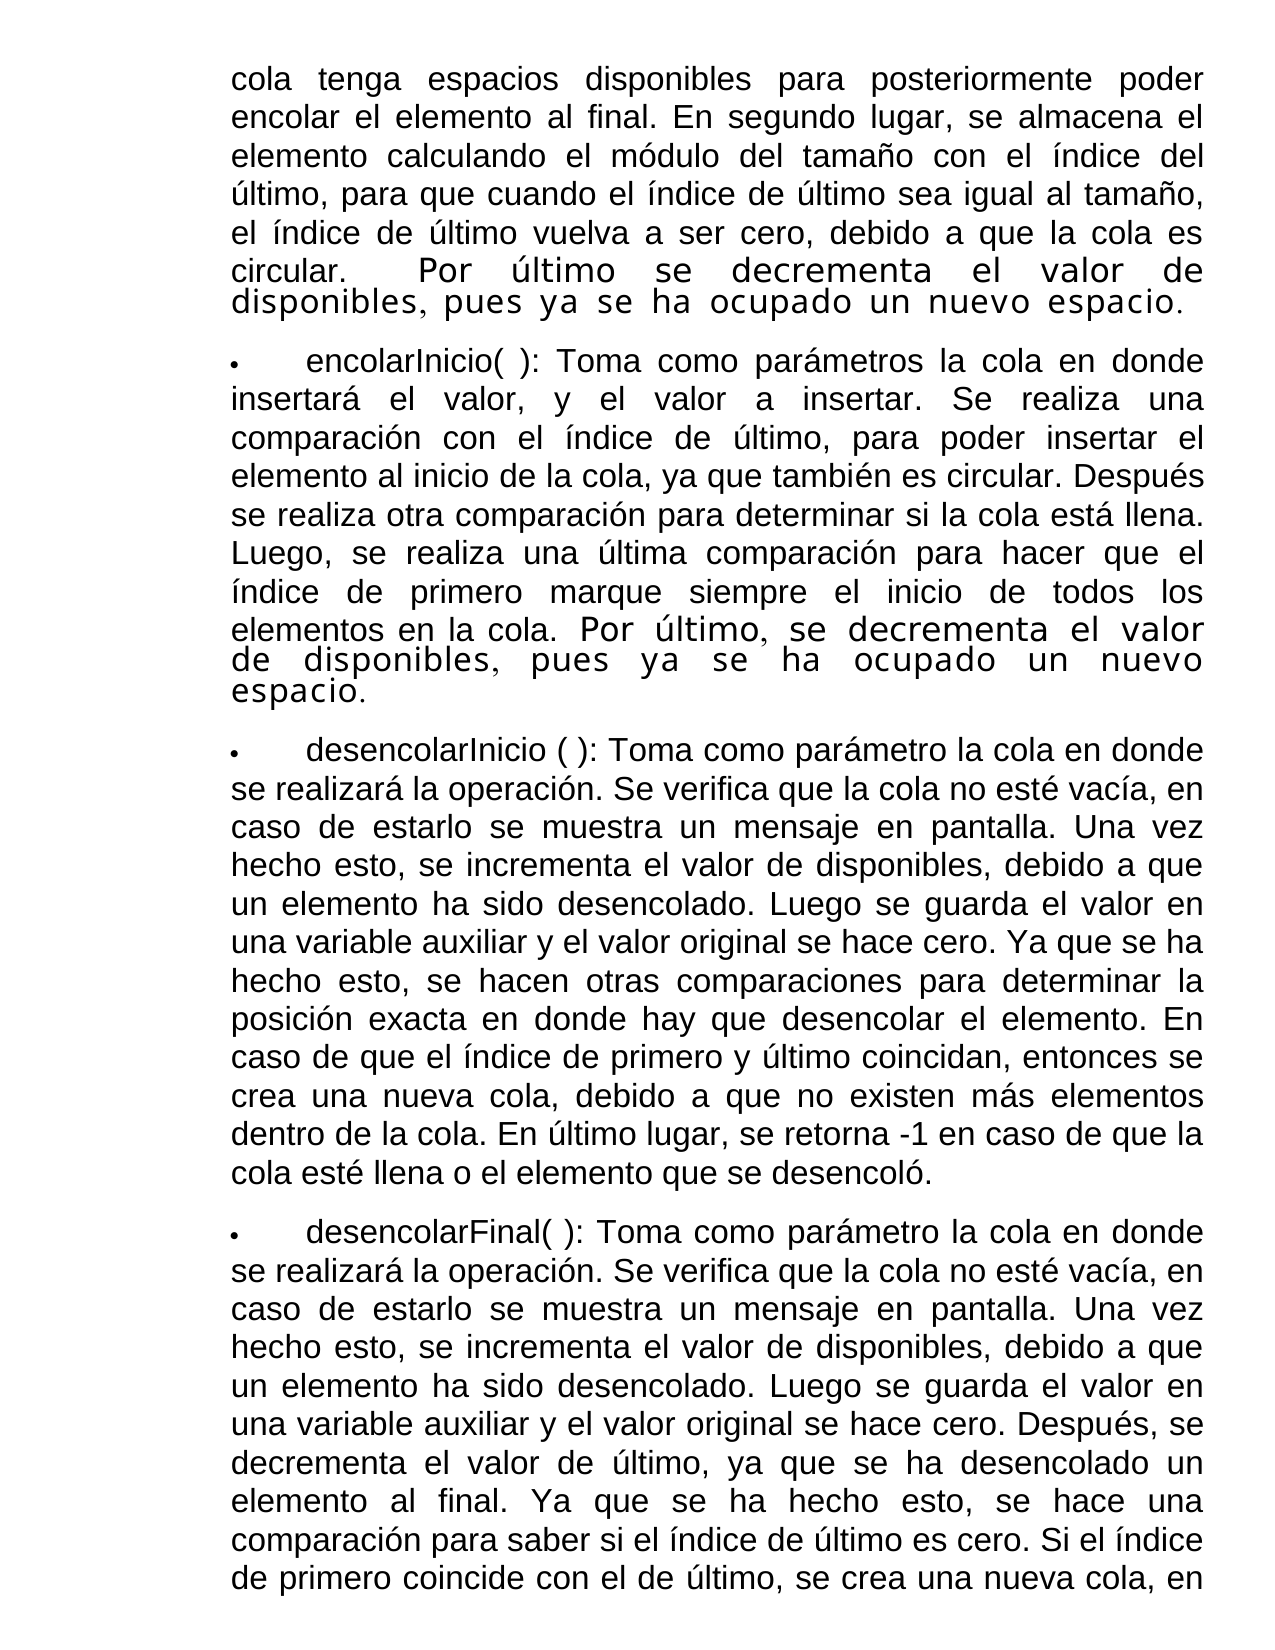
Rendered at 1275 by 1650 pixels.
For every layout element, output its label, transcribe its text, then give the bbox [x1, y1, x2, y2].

list encolarInicio( ): Toma como parámetros la cola en donde insertará el valor, y el valor a insertar. Se realiza una comparación con el índice de último, para poder insertar el elemento al inicio de la cola, ya que también es circular. Después se realiza otra comparación para determinar si la cola está llena. Luego, se realiza una última comparación para hacer que el índice de primero marque siempre el inicio de todos los elementos en la cola. Por último, se decrementa el valor de disponibles, pues ya se ha ocupado un nuevo espacio. [231, 341, 1205, 709]
list encolarFinal( ): Toma como parámetros la cola en donde insertará el valor, y el valor a insertar. Primero se verifica que la cola tenga espacios disponibles para posteriormente poder encolar el elemento al final. En segundo lugar, se almacena el elemento calculando el módulo del tamaño con el índice del último, para que cuando el índice de último sea igual al tamaño, el índice de último vuelva a ser cero, debido a que la cola es circular. Por último se decrementa el valor de disponibles, pues ya se ha ocupado un nuevo espacio. [231, 59, 1205, 320]
list desencolarInicio ( ): Toma como parámetro la cola en donde se realizará la operación. Se verifica que la cola no esté vacía, en caso de estarlo se muestra un mensaje en pantalla. Una vez hecho esto, se incrementa el valor de disponibles, debido a que un elemento ha sido desencolado. Luego se guarda el valor en una variable auxiliar y el valor original se hace cero. Ya que se ha hecho esto, se hacen otras comparaciones para determinar la posición exacta en donde hay que desencolar el elemento. En caso de que el índice de primero y último coincidan, entonces se crea una nueva cola, debido a que no existen más elementos dentro de la cola. En último lugar, se retorna -1 en caso de que la cola esté llena o el elemento que se desencoló. [231, 730, 1205, 1191]
list desencolarFinal( ): Toma como parámetro la cola en donde se realizará la operación. Se verifica que la cola no esté vacía, en caso de estarlo se muestra un mensaje en pantalla. Una vez hecho esto, se incrementa el valor de disponibles, debido a que un elemento ha sido desencolado. Luego se guarda el valor en una variable auxiliar y el valor original se hace cero. Después, se decrementa el valor de último, ya que se ha desencolado un elemento al final. Ya que se ha hecho esto, se hace una comparación para saber si el índice de último es cero. Si el índice de primero coincide con el de último, se crea una nueva cola, en caso contrario el índice de último pasa a ser el tamaño. En último lugar, se retorna -1 en caso de que la cola esté llena o el elemento que se desencoló. [231, 1212, 1205, 1597]
